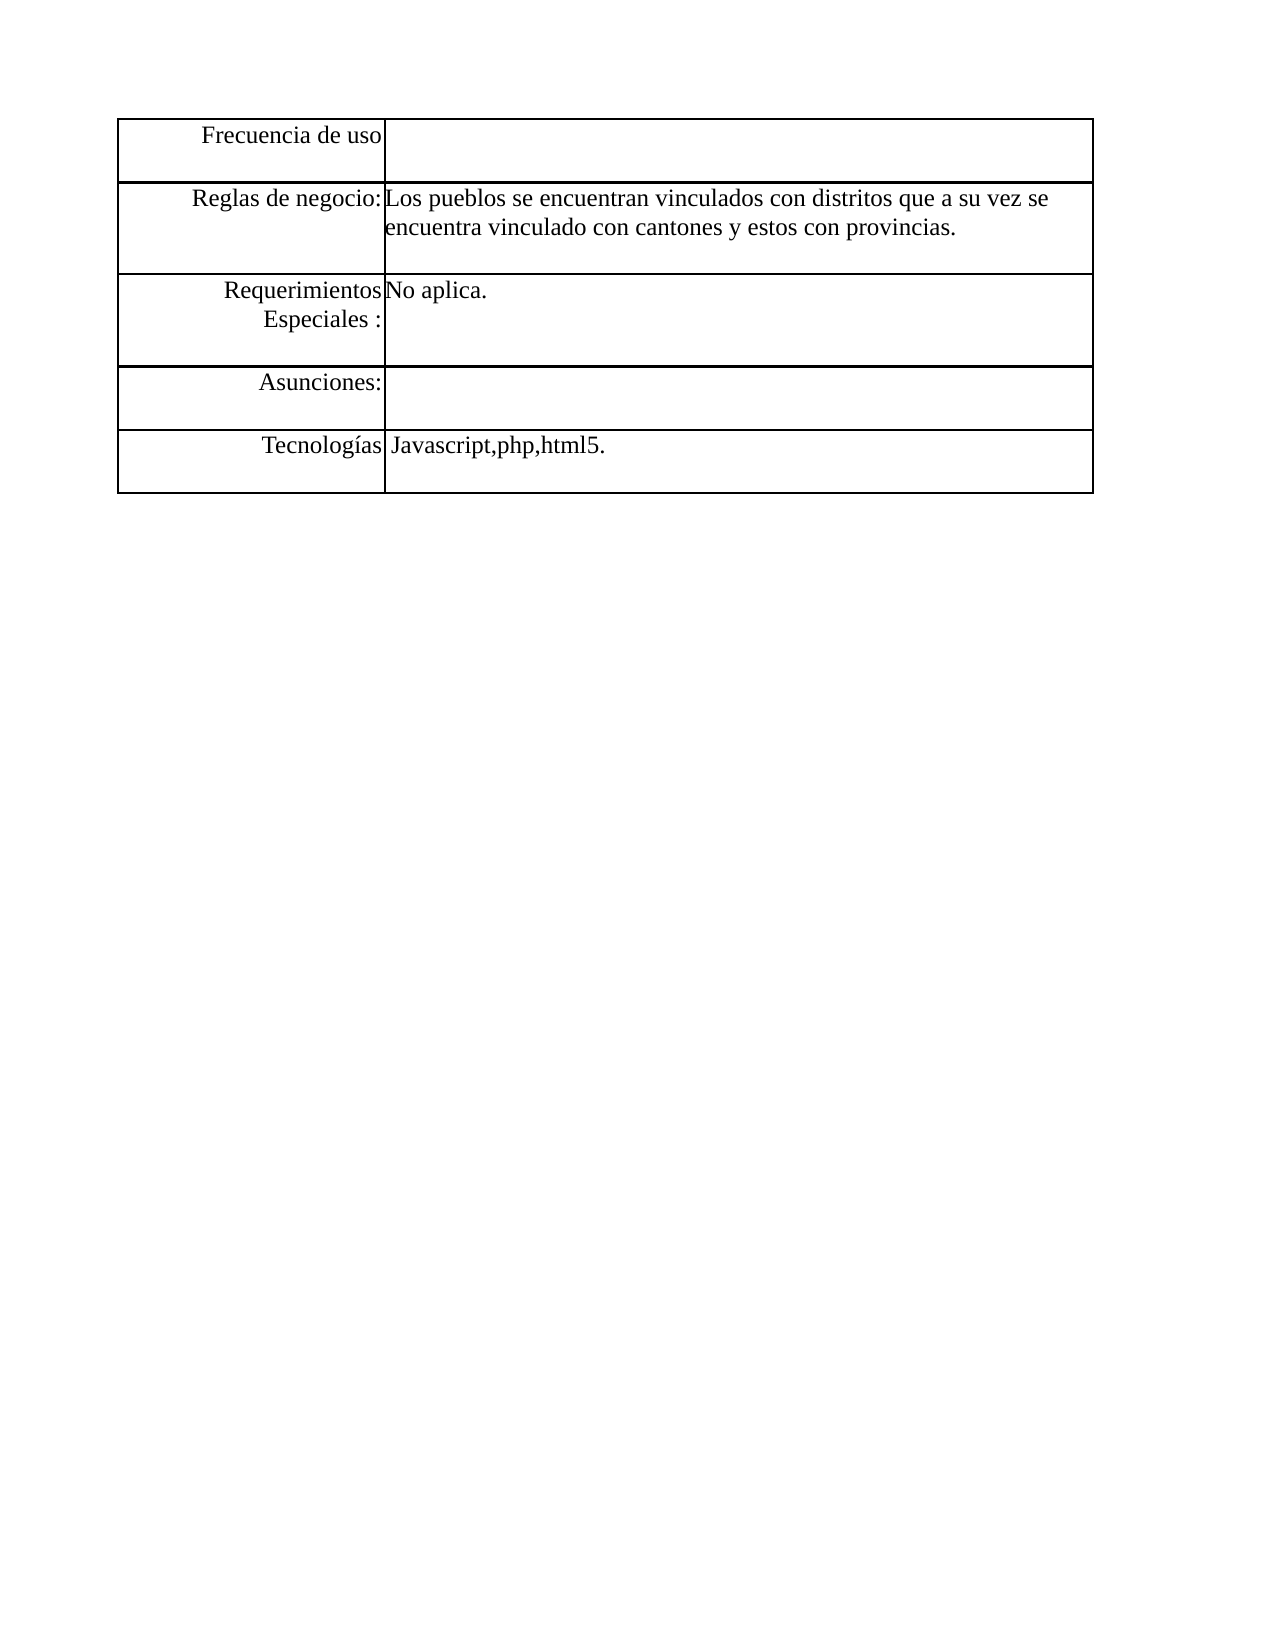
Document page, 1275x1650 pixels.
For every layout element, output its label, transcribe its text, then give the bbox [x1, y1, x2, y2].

table_cell [386, 368, 1092, 428]
table_cell Los pueblos se encuentran vinculados con distritos que a su vez se encuentra vinculado con cantones y estos con provincias. [386, 184, 1092, 273]
table_cell Requerimientos Especiales : [119, 275, 384, 365]
table_cell Frecuencia de uso [119, 120, 384, 181]
table_cell Reglas de negocio: [119, 184, 384, 273]
table_cell Tecnologías [119, 431, 384, 492]
table_cell No aplica. [386, 275, 1092, 365]
table_cell [386, 120, 1092, 181]
table_cell Asunciones: [119, 368, 384, 428]
table_cell Javascript,php,html5. [386, 431, 1092, 492]
